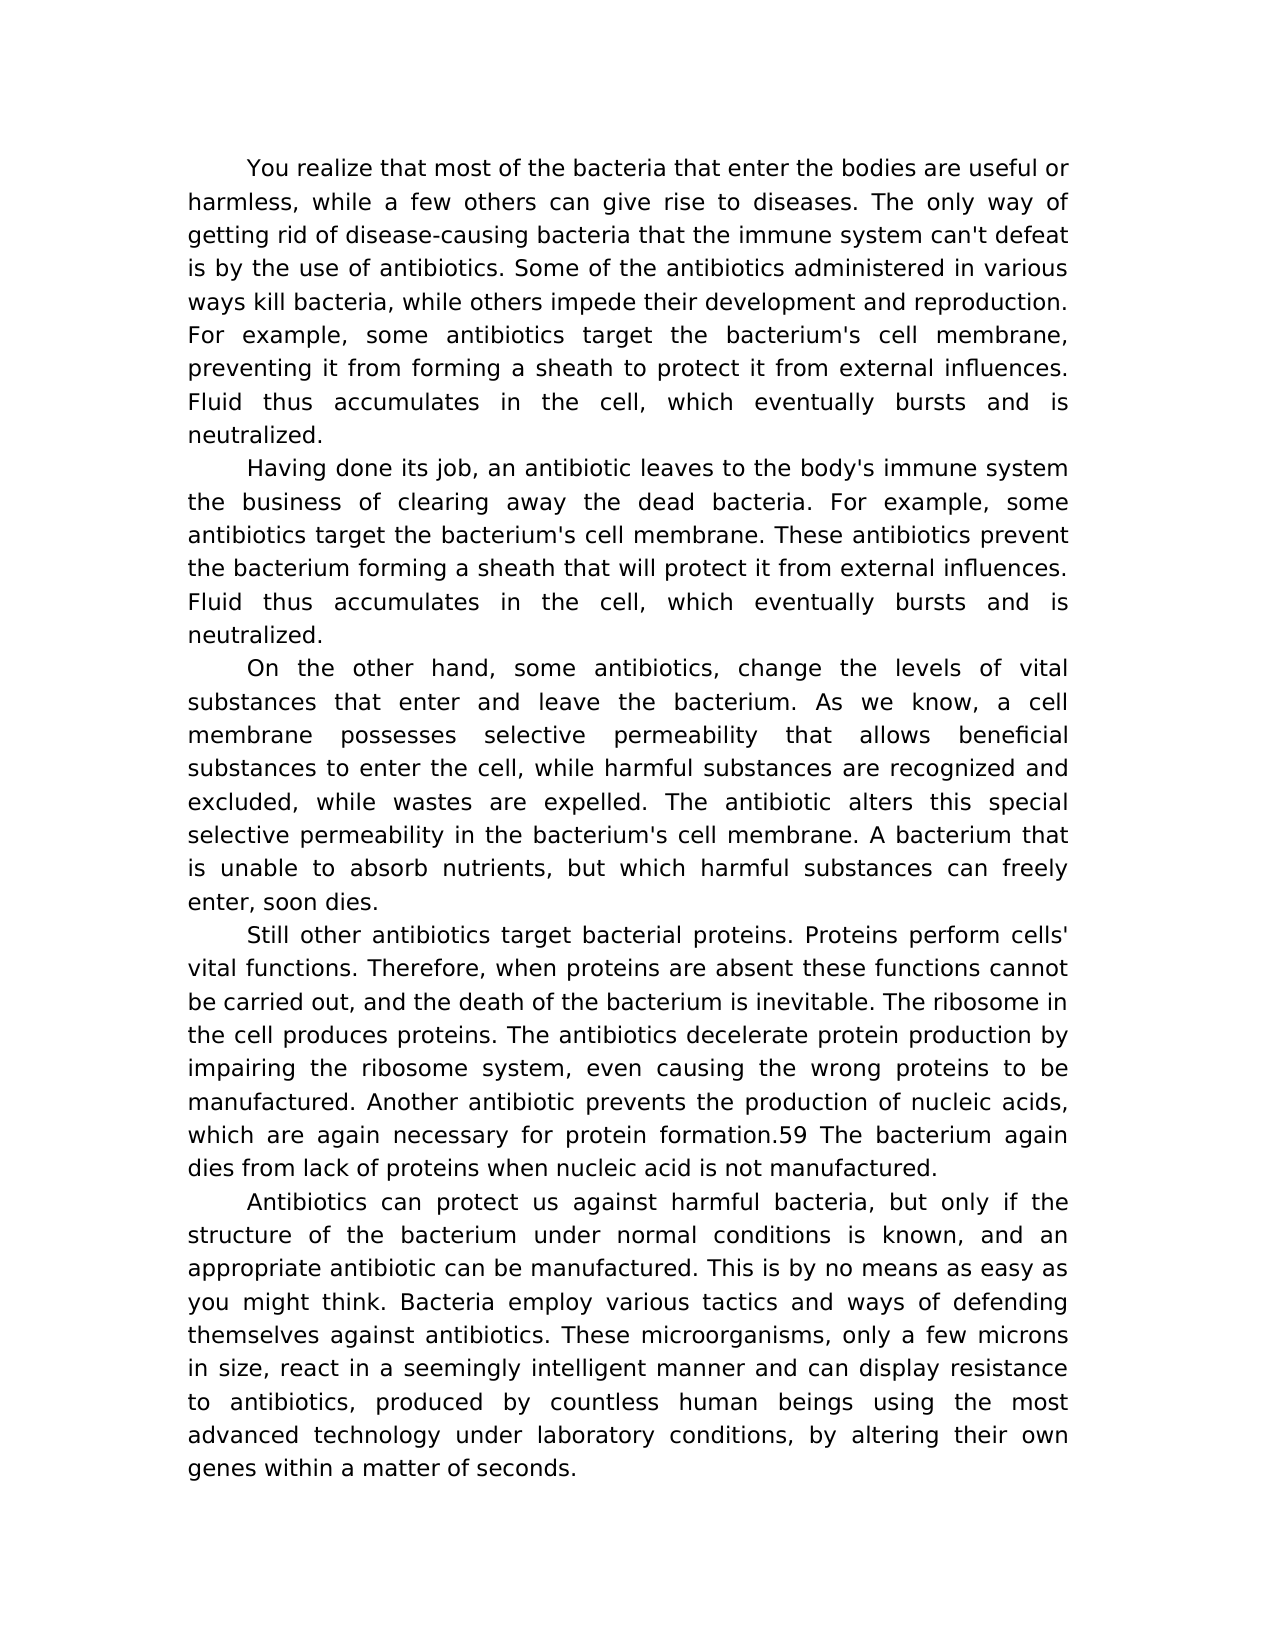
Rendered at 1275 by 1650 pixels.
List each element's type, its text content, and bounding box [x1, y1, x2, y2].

text Still other antibiotics target bacterial proteins. Proteins perform cells' vital functions. Therefore, when proteins are absent these functions cannot be carried out, and the death of the bacterium is inevitable. The ribosome in the cell produces proteins. The antibiotics decelerate protein production by impairing the ribosome system, even causing the wrong proteins to be manufactured. Another antibiotic prevents the production of nucleic acids, which are again necessary for protein formation.59 The bacterium again dies from lack of proteins when nucleic acid is not manufactured. [187, 917, 1070, 1183]
text You realize that most of the bacteria that enter the bodies are useful or harmless, while a few others can give rise to diseases. The only way of getting rid of disease-causing bacteria that the immune system can't defeat is by the use of antibiotics. Some of the antibiotics administered in various ways kill bacteria, while others impede their development and reproduction. For example, some antibiotics target the bacterium's cell membrane, preventing it from forming a sheath to protect it from external influences. Fluid thus accumulates in the cell, which eventually bursts and is neutralized. [187, 150, 1070, 450]
text Antibiotics can protect us against harmful bacteria, but only if the structure of the bacterium under normal conditions is known, and an appropriate antibiotic can be manufactured. This is by no means as easy as you might think. Bacteria employ various tactics and ways of defending themselves against antibiotics. These microorganisms, only a few microns in size, react in a seemingly intelligent manner and can display resistance to antibiotics, produced by countless human beings using the most advanced technology under laboratory conditions, by altering their own genes within a matter of seconds. [187, 1183, 1070, 1483]
text Having done its job, an antibiotic leaves to the body's immune system the business of clearing away the dead bacteria. For example, some antibiotics target the bacterium's cell membrane. These antibiotics prevent the bacterium forming a sheath that will protect it from external influences. Fluid thus accumulates in the cell, which eventually bursts and is neutralized. [187, 450, 1070, 650]
text On the other hand, some antibiotics, change the levels of vital substances that enter and leave the bacterium. As we know, a cell membrane possesses selective permeability that allows beneficial substances to enter the cell, while harmful substances are recognized and excluded, while wastes are expelled. The antibiotic alters this special selective permeability in the bacterium's cell membrane. A bacterium that is unable to absorb nutrients, but which harmful substances can freely enter, soon dies. [187, 650, 1070, 917]
